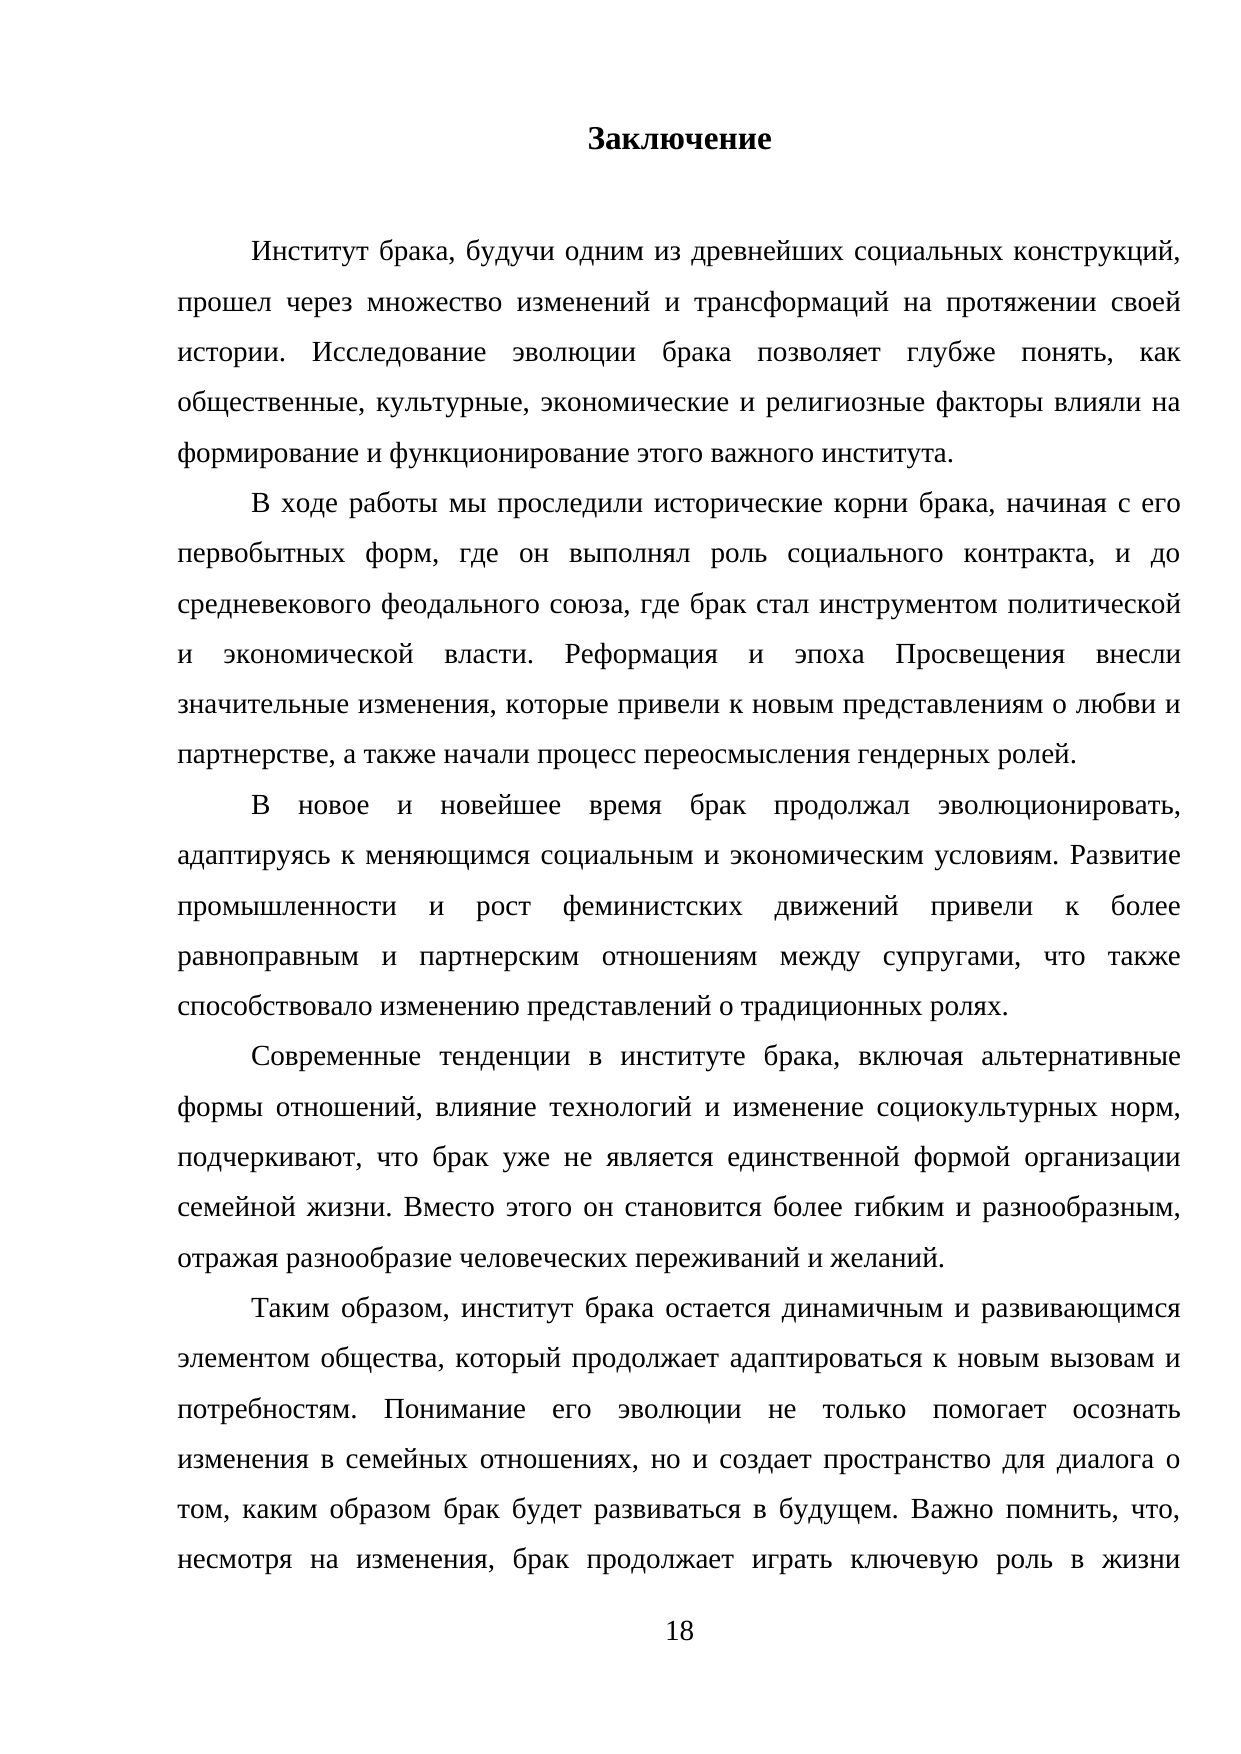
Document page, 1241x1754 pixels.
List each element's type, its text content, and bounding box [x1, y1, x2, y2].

text Современные тенденции в институте брака, включая альтернативные формы отношений, влияние технологий и изменение социокультурных норм, подчеркивают, что брак уже не является единственной формой организации семейной жизни. Вместо этого он становится более гибким и разнообразным, отражая разнообразие человеческих переживаний и желаний. [177, 1038, 1182, 1273]
text В новое и новейшее время брак продолжал эволюционировать, адаптируясь к меняющимся социальным и экономическим условиям. Развитие промышленности и рост феминистских движений привели к более равноправным и партнерским отношениям между супругами, что также способствовало изменению представлений о традиционных ролях. [177, 787, 1182, 1022]
text Институт брака, будучи одним из древнейших социальных конструкций, прошел через множество изменений и трансформаций на протяжении своей истории. Исследование эволюции брака позволяет глубже понять, как общественные, культурные, экономические и религиозные факторы влияли на формирование и функционирование этого важного института. [177, 233, 1182, 468]
text В ходе работы мы проследили исторические корни брака, начиная с его первобытных форм, где он выполнял роль социального контракта, и до средневекового феодального союза, где брак стал инструментом политической и экономической власти. Реформация и эпоха Просвещения внесли значительные изменения, которые привели к новым представлениям о любви и партнерстве, а также начали процесс переосмысления гендерных ролей. [177, 485, 1182, 770]
text Заключение [177, 118, 1182, 157]
text Таким образом, институт брака остается динамичным и развивающимся элементом общества, который продолжает адаптироваться к новым вызовам и потребностям. Понимание его эволюции не только помогает осознать изменения в семейных отношениях, но и создает пространство для диалога о том, каким образом брак будет развиваться в будущем. Важно помнить, что, несмотря на изменения, брак продолжает играть ключевую роль в жизни [177, 1290, 1182, 1575]
